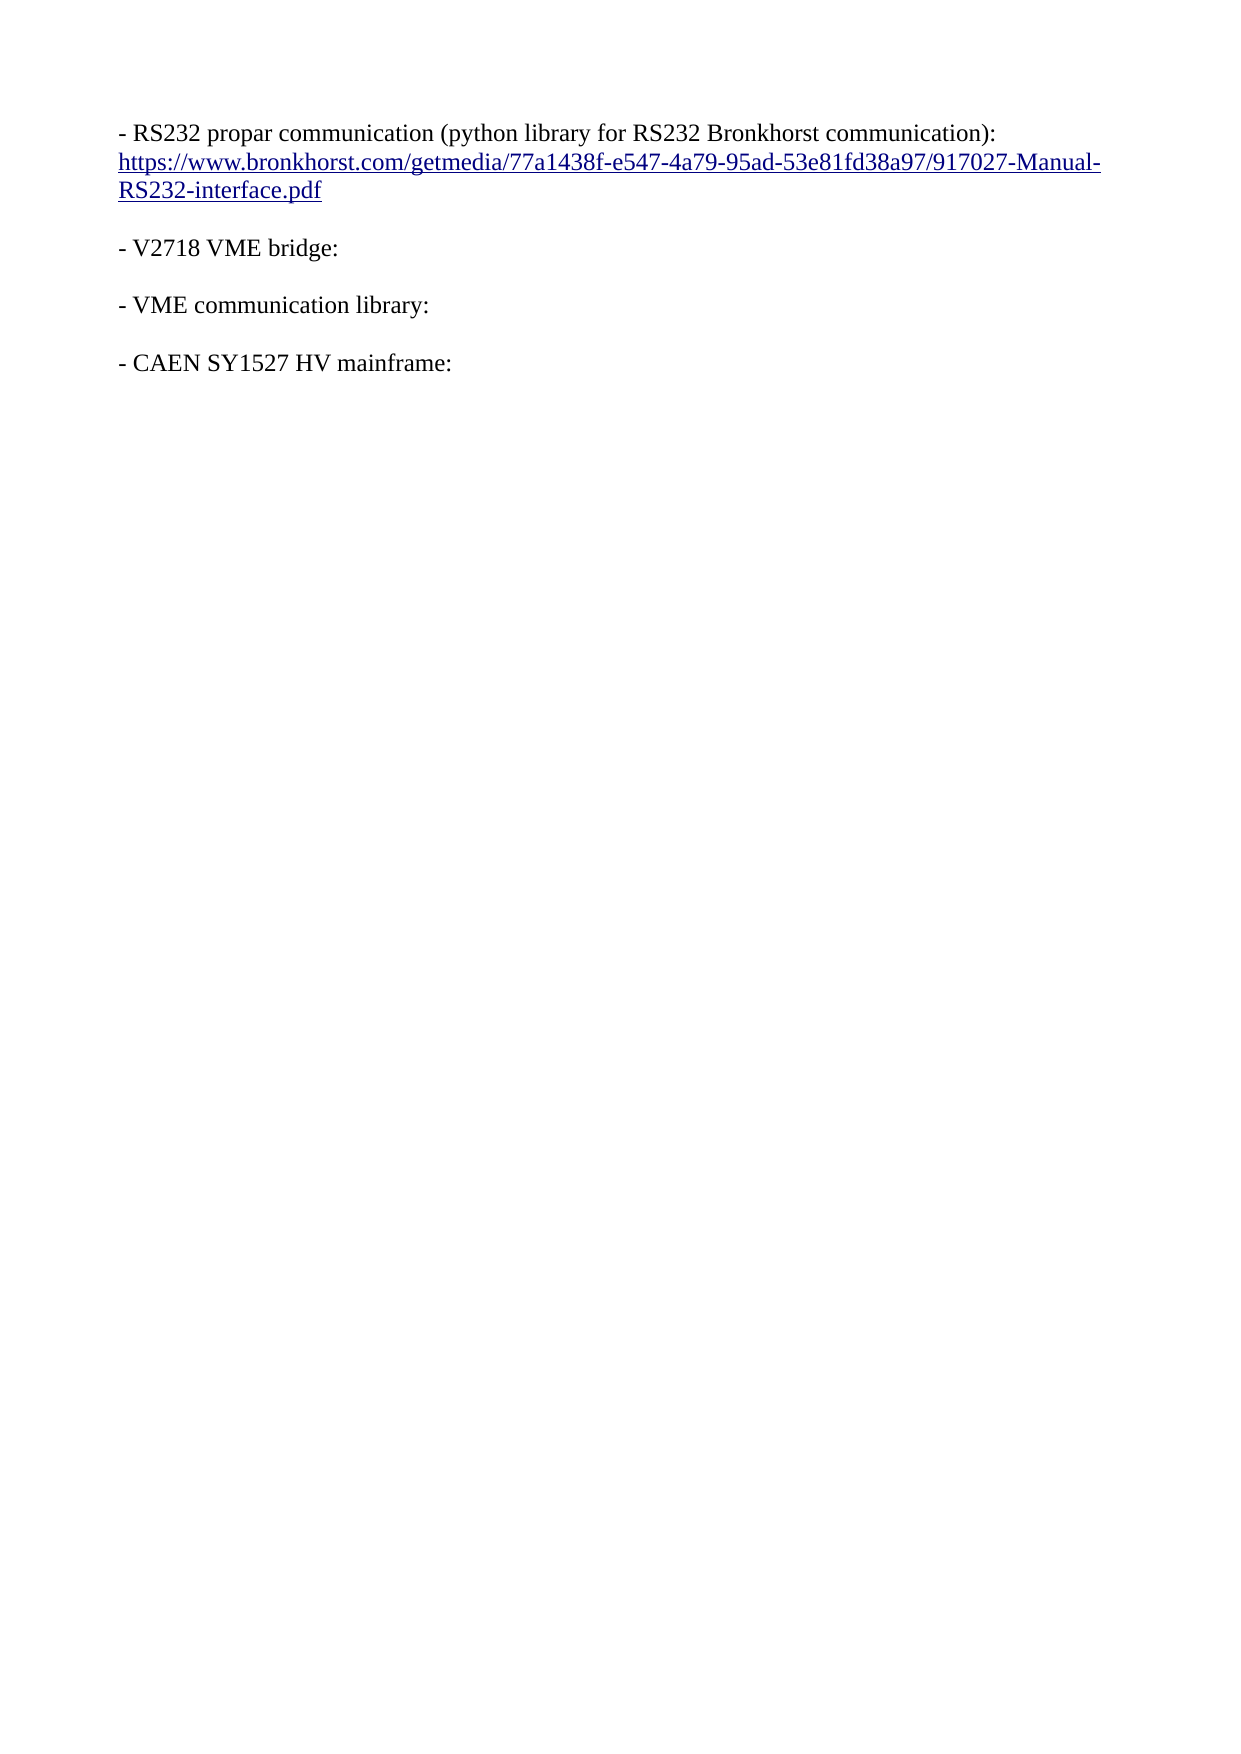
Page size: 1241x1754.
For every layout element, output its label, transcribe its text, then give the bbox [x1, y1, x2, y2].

text - RS232 propar communication (python library for RS232 Bronkhorst communication): [118, 118, 1122, 147]
text - VME communication library: [118, 291, 1122, 319]
text - V2718 VME bridge: [118, 233, 1122, 262]
text https://www.bronkhorst.com/getmedia/77a1438f-e547-4a79-95ad-53e81fd38a97/917027-Manual-RS232-interface.pdf [118, 147, 1122, 204]
text - CAEN SY1527 HV mainframe: [118, 348, 1122, 377]
